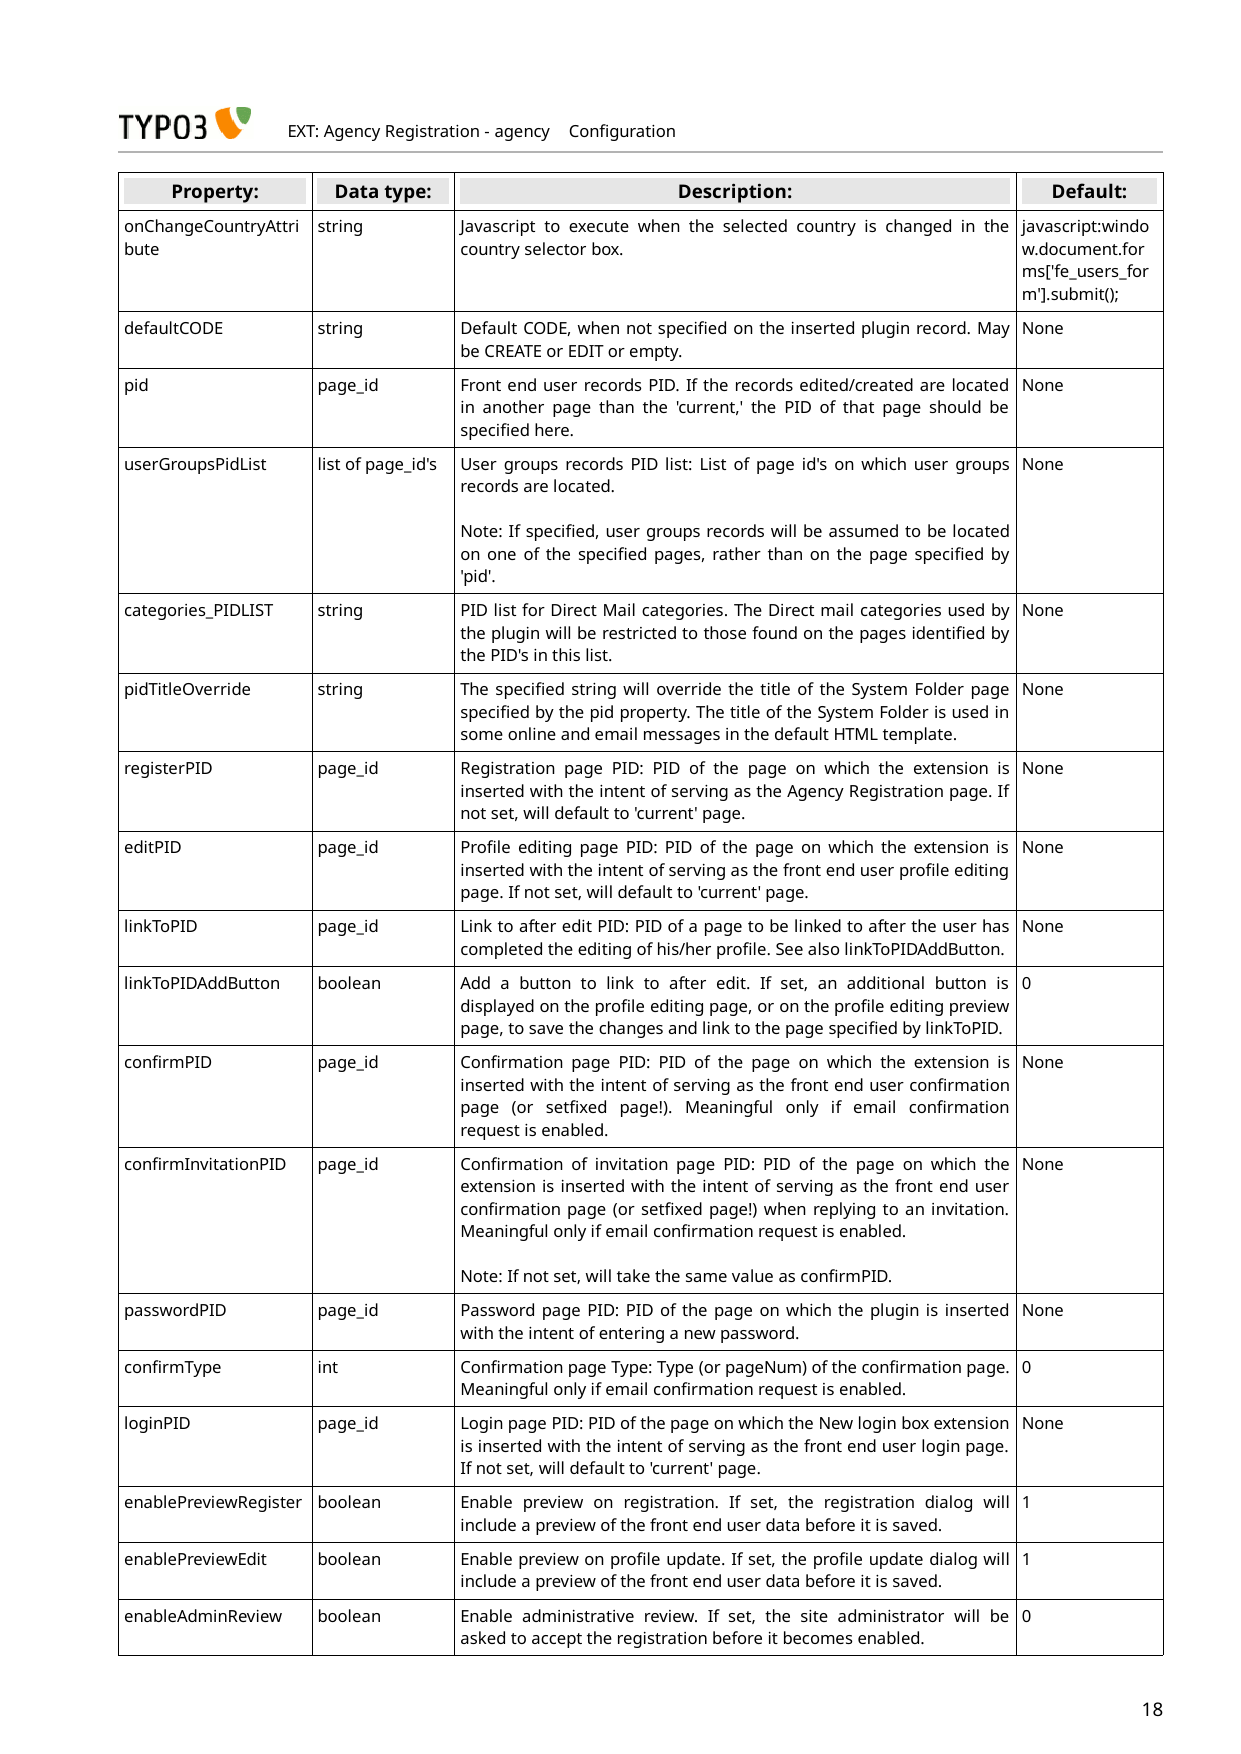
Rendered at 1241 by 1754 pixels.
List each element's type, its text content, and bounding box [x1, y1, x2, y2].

table_cell 0 [1017, 967, 1163, 1045]
table_cell onChangeCountryAttribute [119, 211, 312, 311]
table_cell None [1017, 1148, 1163, 1293]
table_cell PID list for Direct Mail categories. The Direct mail categories used by the plugin will be restricted to those found on the pages identified by the PID's in this list. [455, 594, 1016, 672]
table_cell javascript:window.document.forms['fe_users_form'].submit(); [1017, 211, 1163, 311]
table_cell 0 [1017, 1600, 1163, 1655]
table_cell string [313, 594, 454, 672]
table_cell 1 [1017, 1487, 1163, 1542]
table_cell page_id [313, 1046, 454, 1147]
table_cell linkToPID [119, 911, 312, 966]
table_cell Enable administrative review. If set, the site administrator will be asked to accept the registration before it becomes enabled. [455, 1600, 1016, 1655]
table_cell Default CODE, when not specified on the inserted plugin record. May be CREATE or EDIT or empty. [455, 312, 1016, 368]
table_cell None [1017, 832, 1163, 909]
table_cell registerPID [119, 752, 312, 831]
table_cell linkToPIDAddButton [119, 967, 312, 1045]
table_cell Login page PID: PID of the page on which the New login box extension is inserted with the intent of serving as the front end user login page. If not set, will default to 'current' page. [455, 1407, 1016, 1486]
table_cell None [1017, 1294, 1163, 1350]
table_cell None [1017, 1046, 1163, 1147]
table_cell page_id [313, 1294, 454, 1350]
table_header Property: [119, 173, 312, 209]
table_cell None [1017, 448, 1163, 593]
table_cell string [313, 674, 454, 751]
table_cell confirmInvitationPID [119, 1148, 312, 1293]
table_cell enablePreviewRegister [119, 1487, 312, 1542]
table_cell page_id [313, 832, 454, 909]
table_cell None [1017, 312, 1163, 368]
table_cell list of page_id's [313, 448, 454, 593]
picture [118, 106, 254, 139]
table_cell Confirmation page PID: PID of the page on which the extension is inserted with the intent of serving as the front end user confirmation page (or setfixed page!). Meaningful only if email confirmation request is enabled. [455, 1046, 1016, 1147]
table_cell Link to after edit PID: PID of a page to be linked to after the user has completed the editing of his/her profile. See also linkToPIDAddButton. [455, 911, 1016, 966]
table_cell loginPID [119, 1407, 312, 1486]
table_cell Confirmation of invitation page PID: PID of the page on which the extension is inserted with the intent of serving as the front end user confirmation page (or setfixed page!) when replying to an invitation. Meaningful only if email confirmation request is enabled. Note: If not set, will take the same value as confirmPID. [455, 1148, 1016, 1293]
table_cell boolean [313, 967, 454, 1045]
table_cell Confirmation page Type: Type (or pageNum) of the confirmation page. Meaningful only if email confirmation request is enabled. [455, 1351, 1016, 1406]
table_cell pidTitleOverride [119, 674, 312, 751]
table_header Default: [1017, 173, 1163, 209]
table_header Data type: [313, 173, 454, 209]
table_cell enableAdminReview [119, 1600, 312, 1655]
table_cell int [313, 1351, 454, 1406]
table_cell userGroupsPidList [119, 448, 312, 593]
table_cell Front end user records PID. If the records edited/created are located in another page than the 'current,' the PID of that page should be specified here. [455, 369, 1016, 447]
table_cell Registration page PID: PID of the page on which the extension is inserted with the intent of serving as the Agency Registration page. If not set, will default to 'current' page. [455, 752, 1016, 831]
table_cell string [313, 211, 454, 311]
table_cell None [1017, 674, 1163, 751]
table_cell None [1017, 911, 1163, 966]
table_cell 0 [1017, 1351, 1163, 1406]
table_cell page_id [313, 1148, 454, 1293]
table_cell None [1017, 752, 1163, 831]
table_cell confirmType [119, 1351, 312, 1406]
table_cell Enable preview on registration. If set, the registration dialog will include a preview of the front end user data before it is saved. [455, 1487, 1016, 1542]
table_cell page_id [313, 911, 454, 966]
table_cell defaultCODE [119, 312, 312, 368]
table_cell page_id [313, 369, 454, 447]
table_cell boolean [313, 1543, 454, 1599]
table_cell boolean [313, 1600, 454, 1655]
table_cell Enable preview on profile update. If set, the profile update dialog will include a preview of the front end user data before it is saved. [455, 1543, 1016, 1599]
table_cell 1 [1017, 1543, 1163, 1599]
table_cell User groups records PID list: List of page id's on which user groups records are located. Note: If specified, user groups records will be assumed to be located on one of the specified pages, rather than on the page specified by 'pid'. [455, 448, 1016, 593]
table_cell editPID [119, 832, 312, 909]
table_cell page_id [313, 752, 454, 831]
table_cell None [1017, 594, 1163, 672]
table_cell Profile editing page PID: PID of the page on which the extension is inserted with the intent of serving as the front end user profile editing page. If not set, will default to 'current' page. [455, 832, 1016, 909]
table_cell pid [119, 369, 312, 447]
table_cell Add a button to link to after edit. If set, an additional button is displayed on the profile editing page, or on the profile editing preview page, to save the changes and link to the page specified by linkToPID. [455, 967, 1016, 1045]
table_cell The specified string will override the title of the System Folder page specified by the pid property. The title of the System Folder is used in some online and email messages in the default HTML template. [455, 674, 1016, 751]
table_cell passwordPID [119, 1294, 312, 1350]
table_cell Password page PID: PID of the page on which the plugin is inserted with the intent of entering a new password. [455, 1294, 1016, 1350]
table_cell boolean [313, 1487, 454, 1542]
table_cell None [1017, 369, 1163, 447]
table_cell string [313, 312, 454, 368]
table_cell page_id [313, 1407, 454, 1486]
table_cell categories_PIDLIST [119, 594, 312, 672]
table_cell confirmPID [119, 1046, 312, 1147]
table_cell Javascript to execute when the selected country is changed in the country selector box. [455, 211, 1016, 311]
table_cell enablePreviewEdit [119, 1543, 312, 1599]
table_header Description: [455, 173, 1016, 209]
table_cell None [1017, 1407, 1163, 1486]
